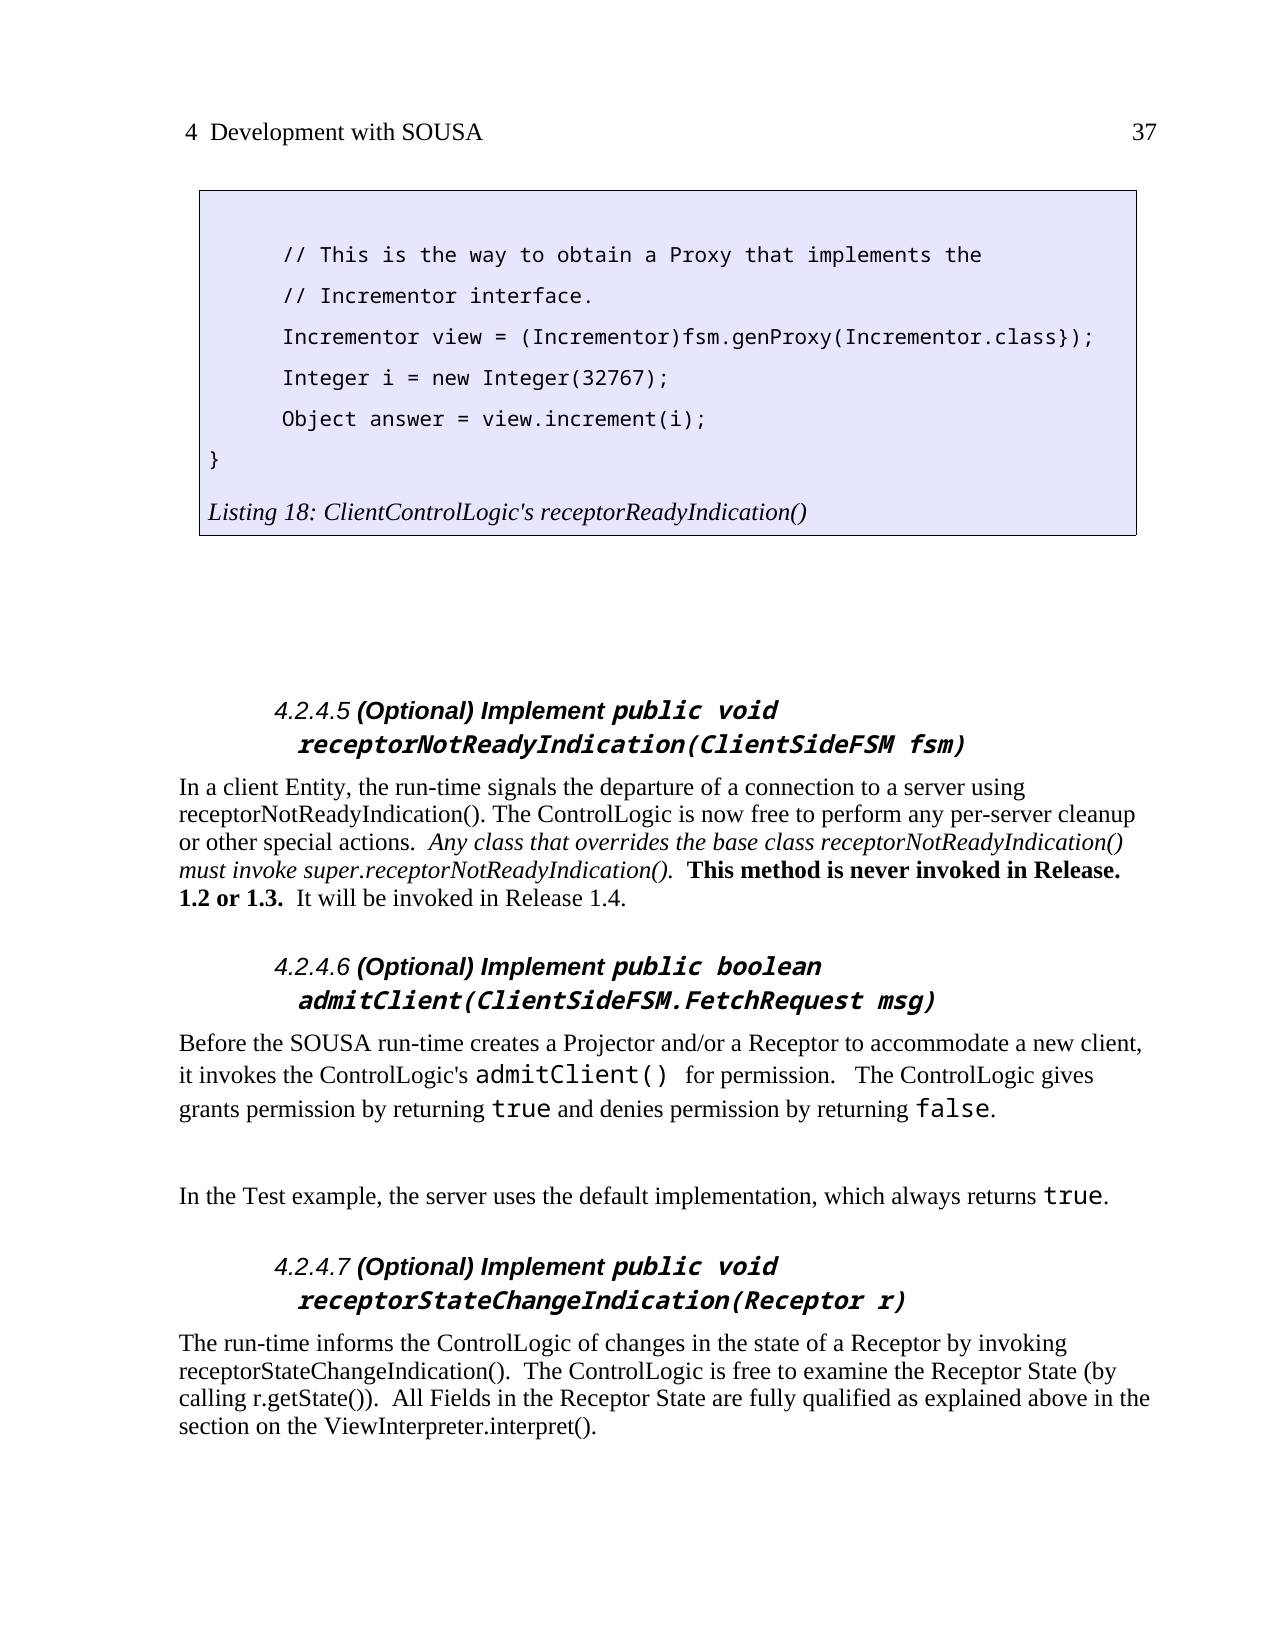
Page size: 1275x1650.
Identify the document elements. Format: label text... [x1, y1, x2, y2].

subtitle (Optional) Implement public boolean admitClient(ClientSideFSM.FetchRequest msg) [267, 949, 1157, 1016]
text The run-time informs the ControlLogic of changes in the state of a Receptor by invoking receptorStateChangeIndication(). The ControlLogic is free to examine the Receptor State (by calling r.getState()). All Fields in the Receptor State are fully qualified as explained above in the section on the ViewInterpreter.interpret(). [178, 1329, 1157, 1440]
text // Incrementor interface. [208, 281, 1127, 309]
text // This is the way to obtain a Proxy that implements the [208, 240, 1127, 268]
text Before the SOUSA run-time creates a Projector and/or a Receptor to accommodate a new client, it invokes the ControlLogic's admitClient() for permission. The ControlLogic gives grants permission by returning true and denies permission by returning false. [178, 1029, 1157, 1125]
text } [208, 444, 1127, 473]
text Incrementor view = (Incrementor)fsm.genProxy(Incrementor.class}); [208, 322, 1127, 350]
subtitle (Optional) Implement public void receptorNotReadyIndication(ClientSideFSM fsm) [267, 693, 1157, 760]
subtitle (Optional) Implement public void receptorStateChangeIndication(Receptor r) [267, 1249, 1157, 1317]
text In a client Entity, the run-time signals the departure of a connection to a server using receptorNotReadyIndication(). The ControlLogic is now free to perform any per-server cleanup or other special actions. Any class that overrides the base class receptorNotReadyIndication() must invoke super.receptorNotReadyIndication(). This method is never invoked in Release. 1.2 or 1.3. It will be invoked in Release 1.4. [178, 773, 1157, 911]
text In the Test example, the server uses the default implementation, which always returns true. [178, 1177, 1157, 1212]
text Integer i = new Integer(32767); [208, 363, 1127, 391]
text Object answer = view.increment(i); [208, 404, 1127, 432]
list Listing 18: ClientControlLogic's receptorReadyIndication() [208, 498, 1127, 526]
